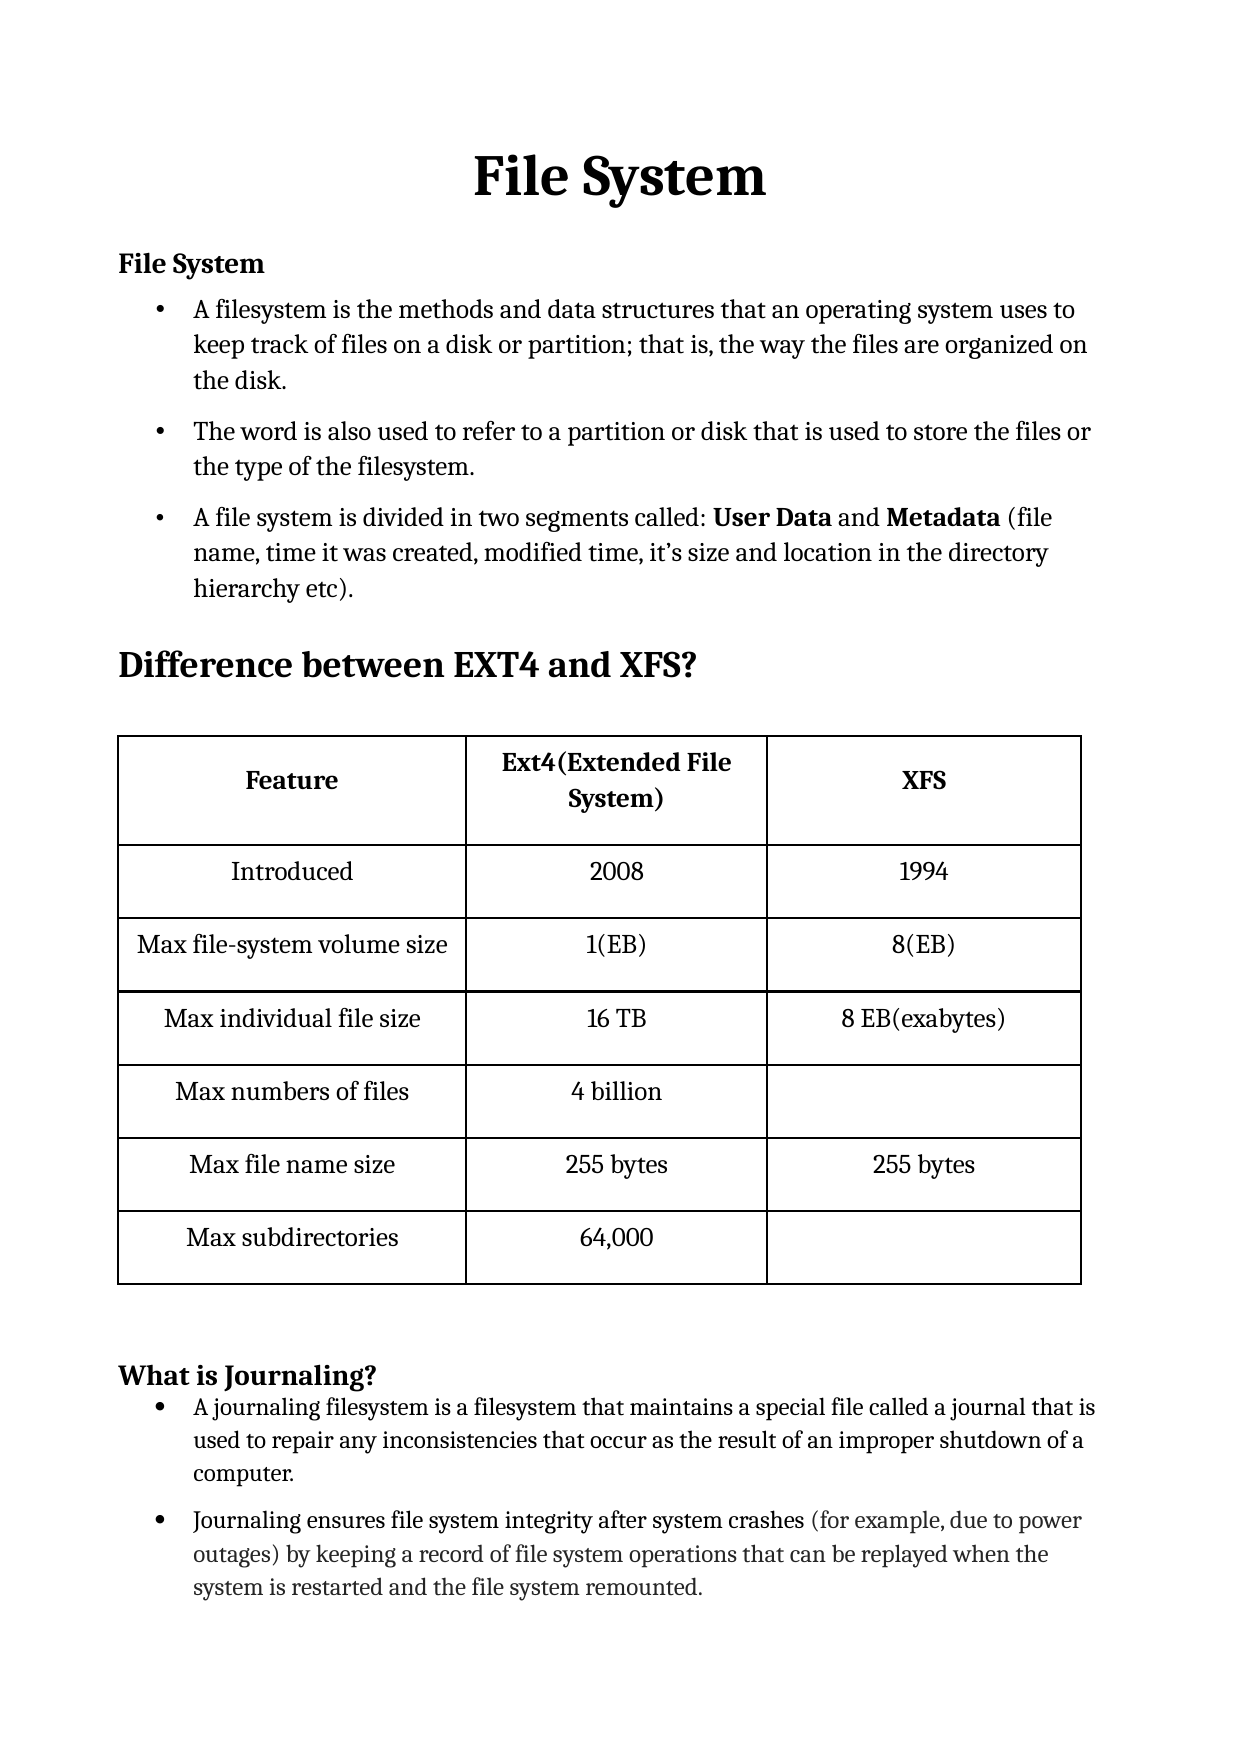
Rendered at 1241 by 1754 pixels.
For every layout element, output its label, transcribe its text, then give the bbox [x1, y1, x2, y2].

title File System [118, 143, 1122, 210]
table_cell 8(EB) [768, 919, 1080, 990]
list A file system is divided in two segments called: User Data and Metadata (file name, time it was created, modified time, it’s size and location in the directory hierarchy etc). [156, 502, 1122, 604]
table_cell Max file name size [119, 1139, 465, 1210]
table_header Feature [119, 737, 465, 844]
table_cell 1994 [768, 846, 1080, 917]
table_cell 2008 [467, 846, 766, 917]
list A journaling filesystem is a filesystem that maintains a special file called a journal that is used to repair any inconsistencies that occur as the result of an improper shutdown of a computer. [156, 1393, 1122, 1488]
subtitle What is Journaling? [118, 1359, 1122, 1393]
table_cell 4 billion [467, 1066, 766, 1137]
table_cell 8 EB(exabytes) [768, 993, 1080, 1063]
table_cell 255 bytes [467, 1139, 766, 1210]
table_cell Max file-system volume size [119, 919, 465, 990]
table_cell [768, 1212, 1080, 1283]
table_cell 64,000 [467, 1212, 766, 1283]
table_cell [768, 1066, 1080, 1137]
list The word is also used to refer to a partition or disk that is used to store the files or the type of the filesystem. [156, 416, 1122, 482]
list Journaling ensures file system integrity after system crashes (for example, due to power outages) by keeping a record of file system operations that can be replayed when the system is restarted and the file system remounted. [156, 1506, 1122, 1601]
table_cell Max individual file size [119, 993, 465, 1063]
table_cell Max numbers of files [119, 1066, 465, 1137]
table_cell 255 bytes [768, 1139, 1080, 1210]
table_cell 1(EB) [467, 919, 766, 990]
list A filesystem is the methods and data structures that an operating system uses to keep track of files on a disk or partition; that is, the way the files are organized on the disk. [156, 294, 1122, 396]
subtitle File System [118, 248, 1122, 281]
table_cell Max subdirectories [119, 1212, 465, 1283]
subtitle Difference between EXT4 and XFS? [118, 644, 1122, 687]
table_header Ext4(Extended File System) [467, 737, 766, 844]
table_cell 16 TB [467, 993, 766, 1063]
table_cell Introduced [119, 846, 465, 917]
table_header XFS [768, 737, 1080, 844]
